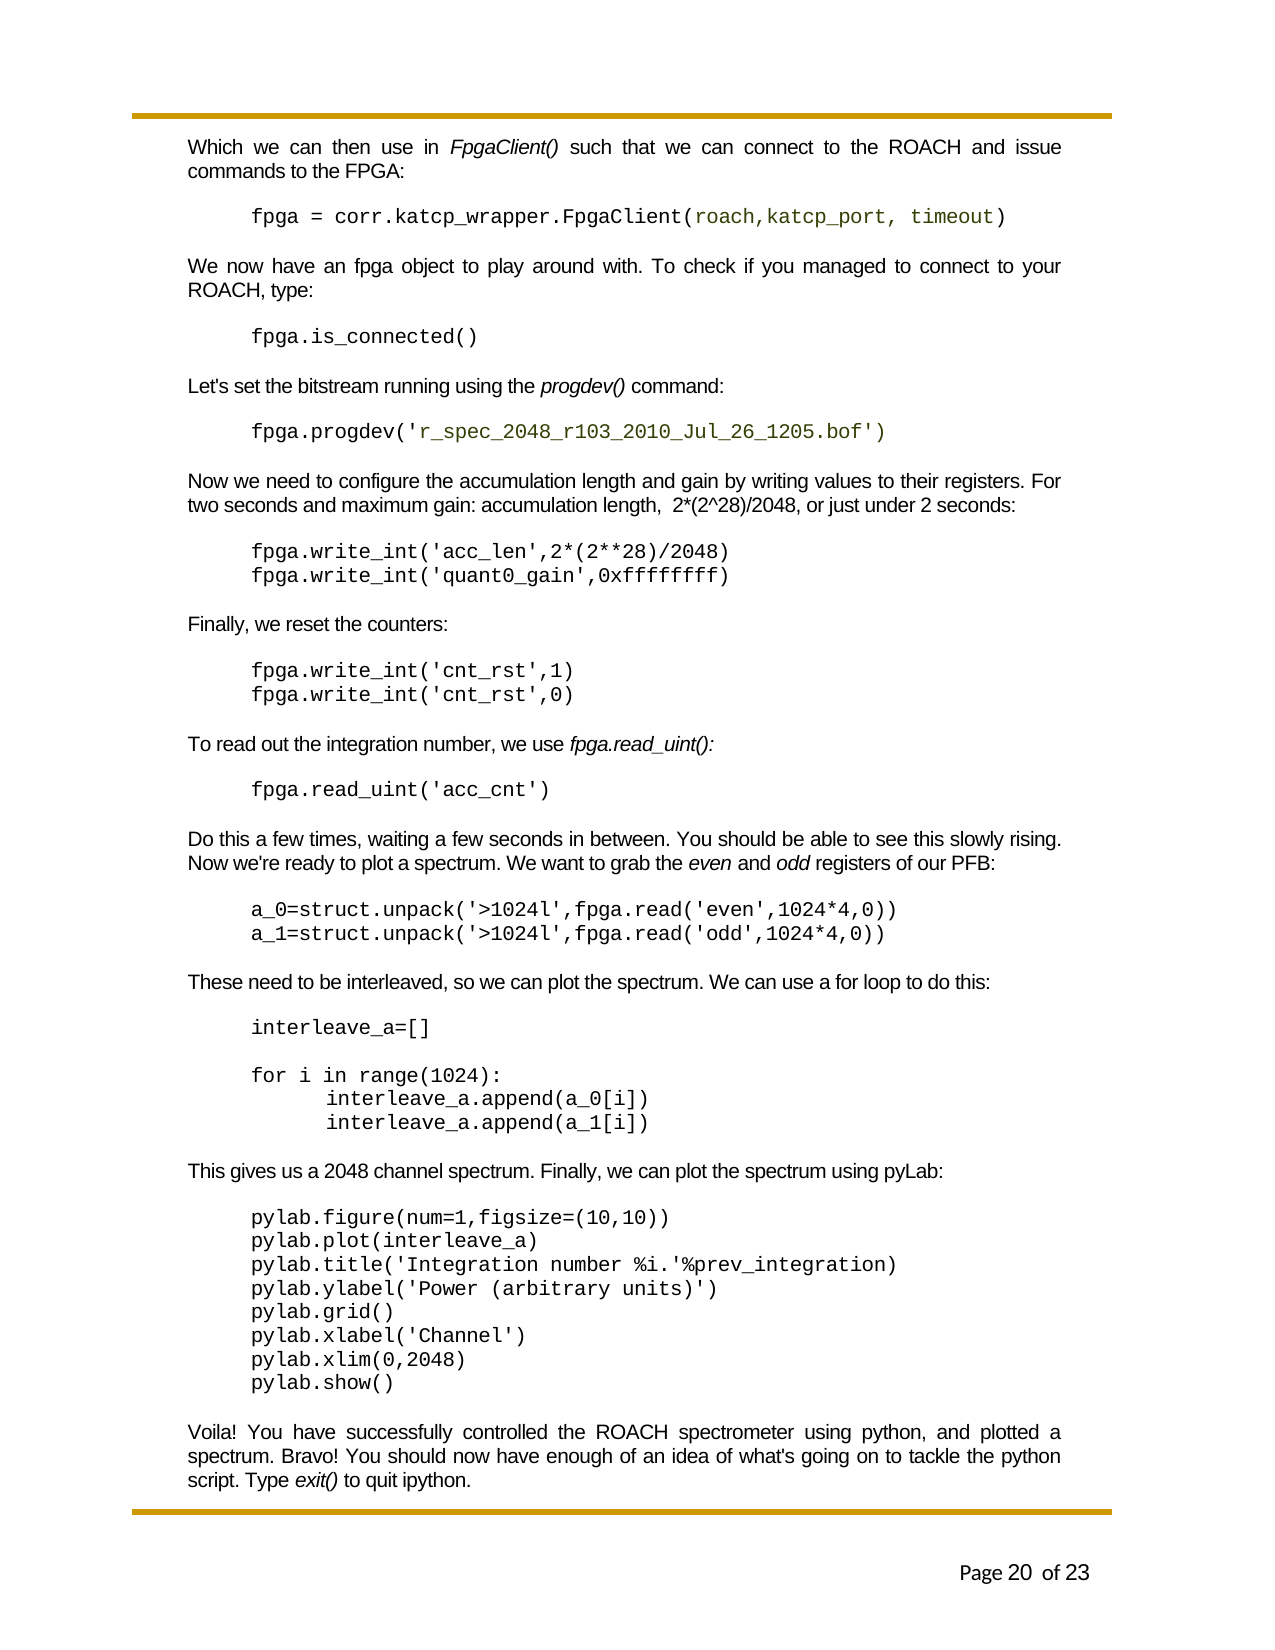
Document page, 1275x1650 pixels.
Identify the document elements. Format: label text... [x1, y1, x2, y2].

text pylab.title('Integration number %i.'%prev_integration) [187, 1254, 1062, 1278]
text pylab.plot(interleave_a) [187, 1231, 1062, 1254]
text fpga.write_int('quant0_gain',0xffffffff) [187, 565, 1062, 588]
text for i in range(1024): [187, 1065, 1062, 1088]
text This gives us a 2048 channel spectrum. Finally, we can plot the spectrum using pyLab: [187, 1159, 1062, 1183]
text pylab.xlabel('Channel') [187, 1325, 1062, 1349]
text fpga.write_int('cnt_rst',1) [187, 660, 1062, 684]
text Let's set the bitstream running using the progdev() command: [187, 374, 1062, 398]
text We now have an fpga object to play around with. To check if you managed to connect to your ROACH, type: [187, 254, 1062, 302]
text Now we need to configure the accumulation length and gain by writing values to their registers. For two seconds and maximum gain: accumulation length, 2*(2^28)/2048, or just under 2 seconds: [187, 469, 1062, 517]
text fpga.write_int('acc_len',2*(2**28)/2048) [187, 541, 1062, 565]
text a_0=struct.unpack('>1024l',fpga.read('even',1024*4,0)) [187, 899, 1062, 922]
text pylab.ylabel('Power (arbitrary units)') [187, 1278, 1062, 1301]
text pylab.show() [187, 1372, 1062, 1396]
text These need to be interleaved, so we can plot the spectrum. We can use a for loop to do this: [187, 970, 1062, 994]
text Voila! You have successfully controlled the ROACH spectrometer using python, and plotted a spectrum. Bravo! You should now have enough of an idea of what's going on to tackle the python script. Type exit() to quit ipython. [187, 1420, 1062, 1492]
text fpga.write_int('cnt_rst',0) [187, 684, 1062, 707]
text interleave_a=[] [187, 1017, 1062, 1041]
text interleave_a.append(a_0[i]) [187, 1088, 1062, 1112]
text Do this a few times, waiting a few seconds in between. You should be able to see this slowly rising. Now we're ready to plot a spectrum. We want to grab the even and odd registers of our PFB: [187, 827, 1062, 875]
text fpga.read_uint('acc_cnt') [187, 779, 1062, 803]
text fpga = corr.katcp_wrapper.FpgaClient(roach,katcp_port, timeout) [187, 207, 1062, 230]
text To read out the integration number, we use fpga.read_uint(): [187, 731, 1062, 755]
text fpga.is_connected() [187, 326, 1062, 350]
text pylab.figure(num=1,figsize=(10,10)) [187, 1207, 1062, 1231]
text pylab.xlim(0,2048) [187, 1349, 1062, 1372]
text Which we can then use in FpgaClient() such that we can connect to the ROACH and issue commands to the FPGA: [187, 135, 1062, 183]
text fpga.progdev('r_spec_2048_r103_2010_Jul_26_1205.bof') [187, 422, 1062, 445]
text pylab.grid() [187, 1301, 1062, 1325]
text Finally, we reset the counters: [187, 612, 1062, 636]
text a_1=struct.unpack('>1024l',fpga.read('odd',1024*4,0)) [187, 922, 1062, 946]
text interleave_a.append(a_1[i]) [187, 1112, 1062, 1136]
